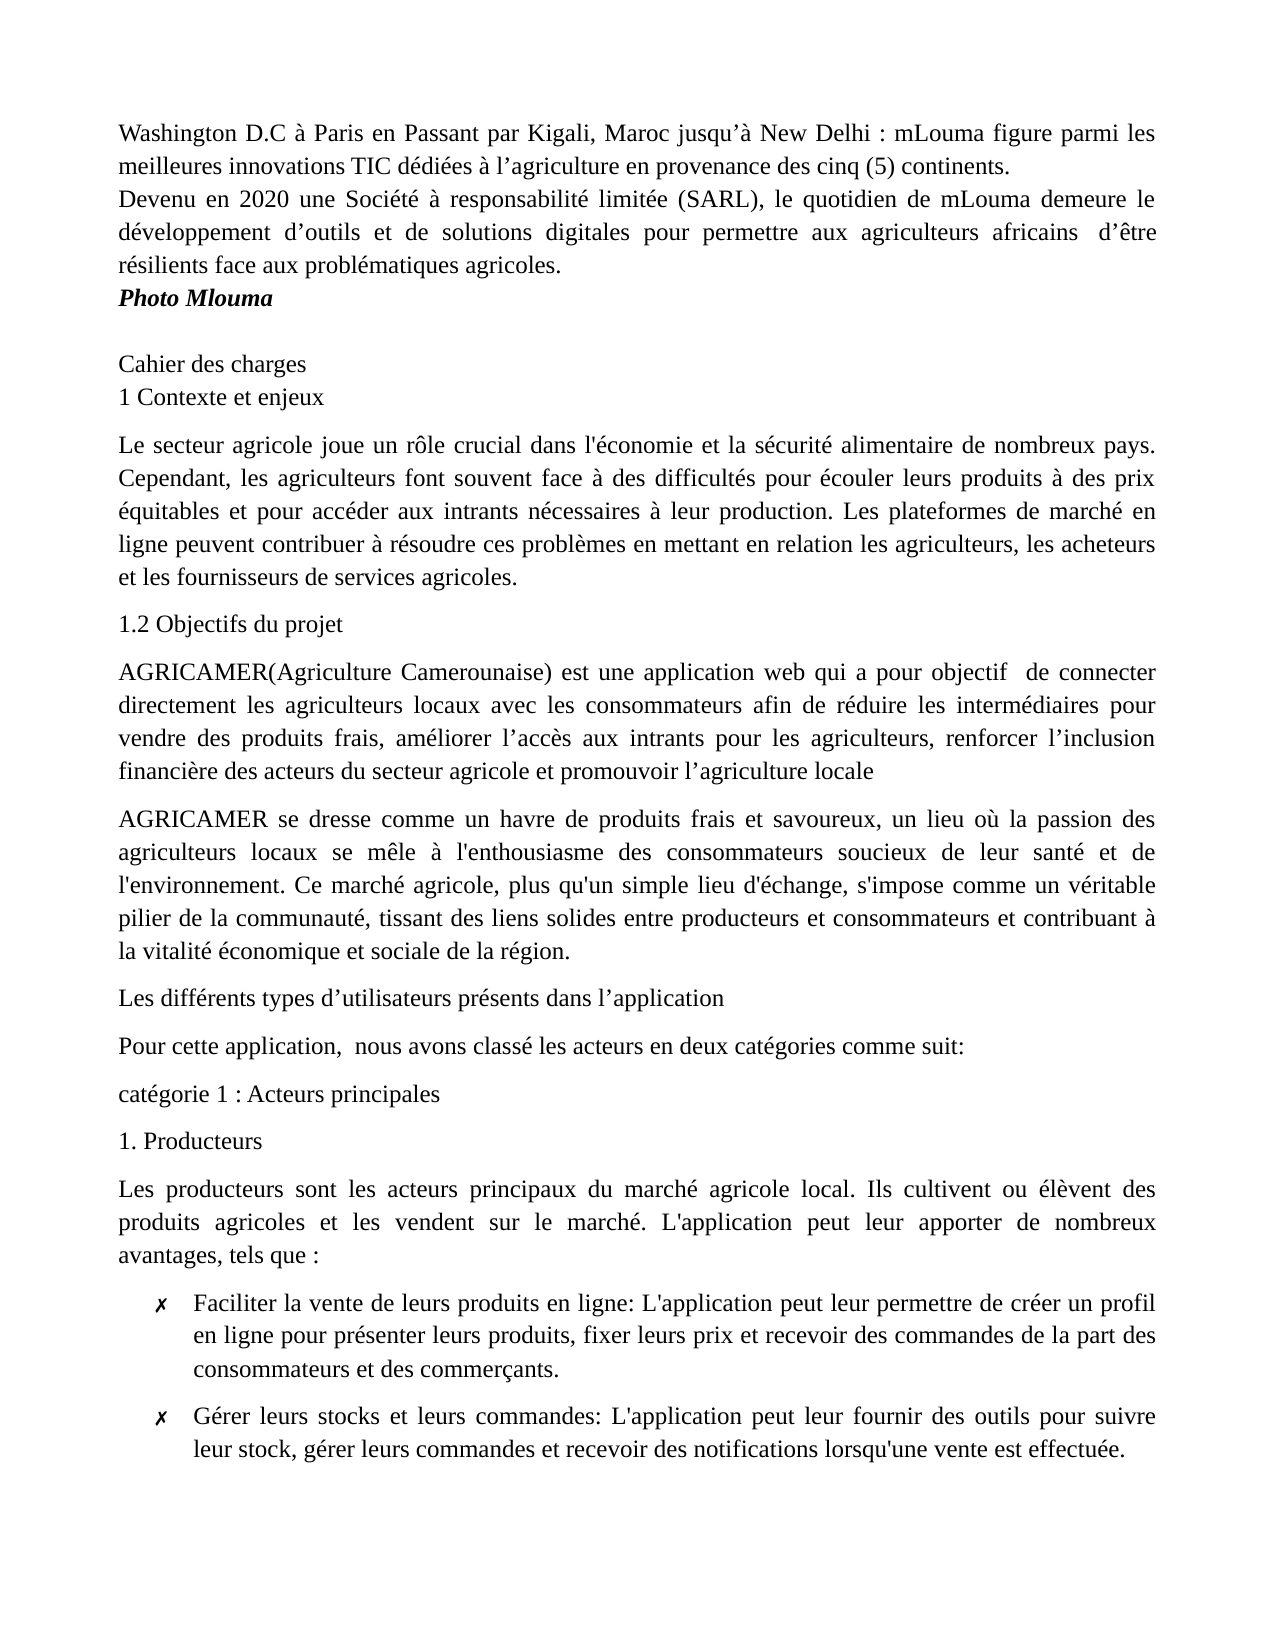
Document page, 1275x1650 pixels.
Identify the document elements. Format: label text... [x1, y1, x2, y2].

list Faciliter la vente de leurs produits en ligne: L'application peut leur permettre de créer un profil en ligne pour présenter leurs produits, fixer leurs prix et recevoir des commandes de la part des consommateurs et des commerçants. [156, 1288, 1157, 1382]
text Washington D.C à Paris en Passant par Kigali, Maroc jusqu’à New Delhi : mLouma figure parmi les meilleures innovations TIC dédiées à l’agriculture en provenance des cinq (5) continents. [118, 118, 1157, 180]
subtitle Cahier des charges [118, 349, 1157, 378]
text 1. Producteurs [118, 1126, 1157, 1155]
text AGRICAMER(Agriculture Camerounaise) est une application web qui a pour objectif de connecter directement les agriculteurs locaux avec les consommateurs afin de réduire les intermédiaires pour vendre des produits frais, améliorer l’accès aux intrants pour les agriculteurs, renforcer l’inclusion financière des acteurs du secteur agricole et promouvoir l’agriculture locale [118, 657, 1157, 785]
text catégorie 1 : Acteurs principales [118, 1079, 1157, 1107]
text 1.2 Objectifs du projet [118, 609, 1157, 638]
text Les producteurs sont les acteurs principaux du marché agricole local. Ils cultivent ou élèvent des produits agricoles et les vendent sur le marché. L'application peut leur apporter de nombreux avantages, tels que : [118, 1174, 1157, 1269]
text 1 Contexte et enjeux [118, 382, 1157, 411]
text Devenu en 2020 une Société à responsabilité limitée (SARL), le quotidien de mLouma demeure le développement d’outils et de solutions digitales pour permettre aux agriculteurs africains d’être résilients face aux problématiques agricoles. [118, 184, 1157, 279]
text AGRICAMER se dresse comme un havre de produits frais et savoureux, un lieu où la passion des agriculteurs locaux se mêle à l'enthousiasme des consommateurs soucieux de leur santé et de l'environnement. Ce marché agricole, plus qu'un simple lieu d'échange, s'impose comme un véritable pilier de la communauté, tissant des liens solides entre producteurs et consommateurs et contribuant à la vitalité économique et sociale de la région. [118, 804, 1157, 965]
text Photo Mlouma [118, 283, 1157, 312]
text Pour cette application, nous avons classé les acteurs en deux catégories comme suit: [118, 1031, 1157, 1060]
text Le secteur agricole joue un rôle crucial dans l'économie et la sécurité alimentaire de nombreux pays. Cependant, les agriculteurs font souvent face à des difficultés pour écouler leurs produits à des prix équitables et pour accéder aux intrants nécessaires à leur production. Les plateformes de marché en ligne peuvent contribuer à résoudre ces problèmes en mettant en relation les agriculteurs, les acheteurs et les fournisseurs de services agricoles. [118, 430, 1157, 591]
text Les différents types d’utilisateurs présents dans l’application [118, 983, 1157, 1012]
list Gérer leurs stocks et leurs commandes: L'application peut leur fournir des outils pour suivre leur stock, gérer leurs commandes et recevoir des notifications lorsqu'une vente est effectuée. [156, 1401, 1157, 1463]
